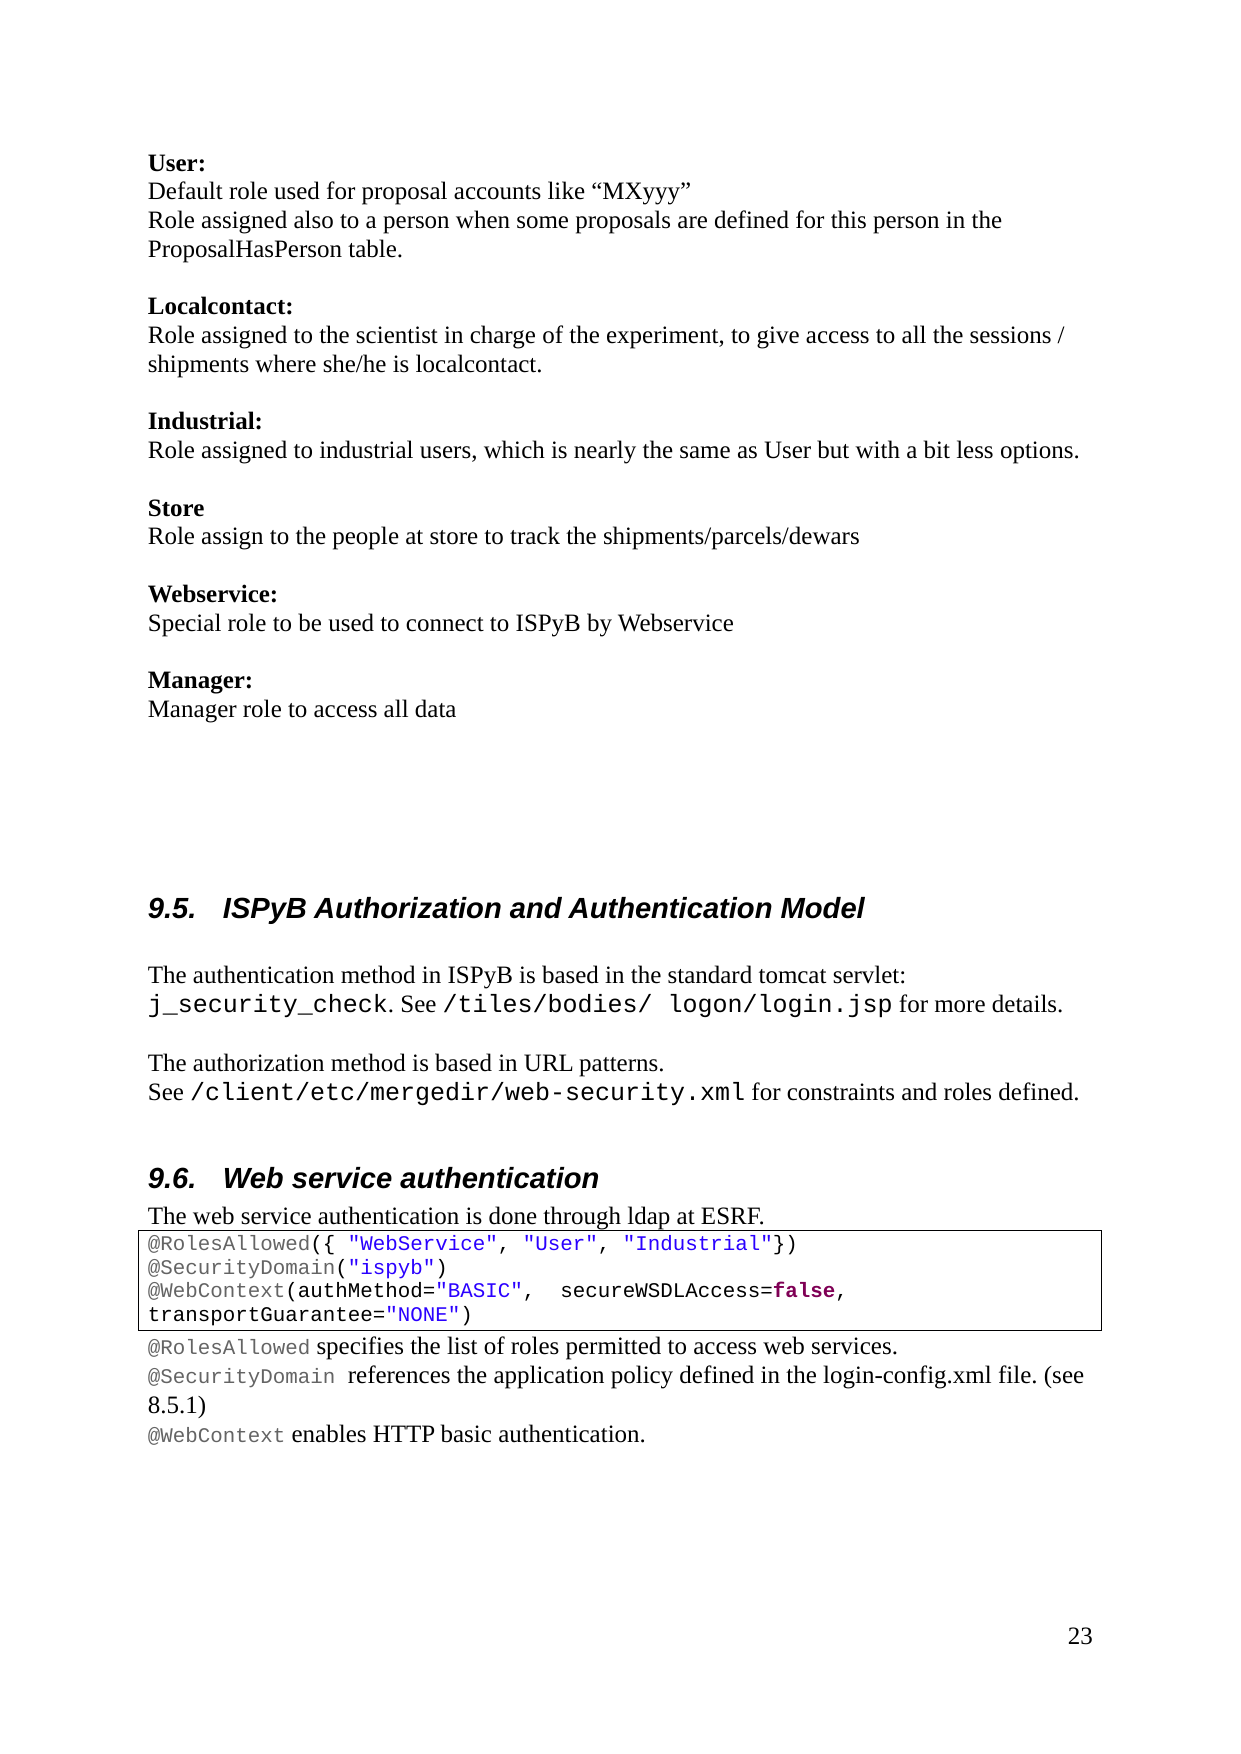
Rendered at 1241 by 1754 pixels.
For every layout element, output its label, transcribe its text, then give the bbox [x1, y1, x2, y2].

text The web service authentication is done through ldap at ESRF. [148, 1201, 1093, 1230]
text Role assigned also to a person when some proposals are defined for this person in the ProposalHasPerson table. [148, 205, 1093, 263]
text Default role used for proposal accounts like “MXyyy” [148, 176, 1093, 205]
text Role assigned to industrial users, which is nearly the same as User but with a bit less options. [148, 435, 1093, 464]
text Localcontact: [148, 291, 1093, 320]
text User: [148, 148, 1093, 176]
text Role assigned to the scientist in charge of the experiment, to give access to all the sessions / shipments where she/he is localcontact. [148, 320, 1093, 378]
text @RolesAllowed specifies the list of roles permitted to access web services. [148, 1331, 1093, 1361]
text @SecurityDomain("ispyb") [148, 1257, 1093, 1277]
text @SecurityDomain references the application policy defined in the login-config.xml file. (see 8.5.1) [148, 1361, 1093, 1419]
text The authentication method in ISPyB is based in the standard tomcat servlet: j_security_check. See /tiles/bodies/ logon/login.jsp for more details. [148, 960, 1093, 1019]
text Role assign to the people at store to track the shipments/parcels/dewars [148, 521, 1093, 550]
text Manager: [148, 665, 1093, 694]
text Webservice: [148, 579, 1093, 608]
text @WebContext(authMethod="BASIC", secureWSDLAccess=false, transportGuarantee="NONE") [139, 1277, 1101, 1330]
text @RolesAllowed({ "WebService", "User", "Industrial"}) [139, 1231, 1101, 1257]
text @WebContext enables HTTP basic authentication. [148, 1419, 1093, 1448]
subtitle Web service authentication [148, 1162, 1093, 1195]
text Industrial: [148, 406, 1093, 435]
text The authorization method is based in URL patterns. [148, 1048, 1093, 1077]
subtitle ISPyB Authorization and Authentication Model [148, 891, 1093, 925]
text See /client/etc/mergedir/web-security.xml for constraints and roles defined. [148, 1077, 1093, 1108]
text Special role to be used to connect to ISPyB by Webservice [148, 608, 1093, 636]
text Manager role to access all data [148, 694, 1093, 723]
text Store [148, 493, 1093, 521]
